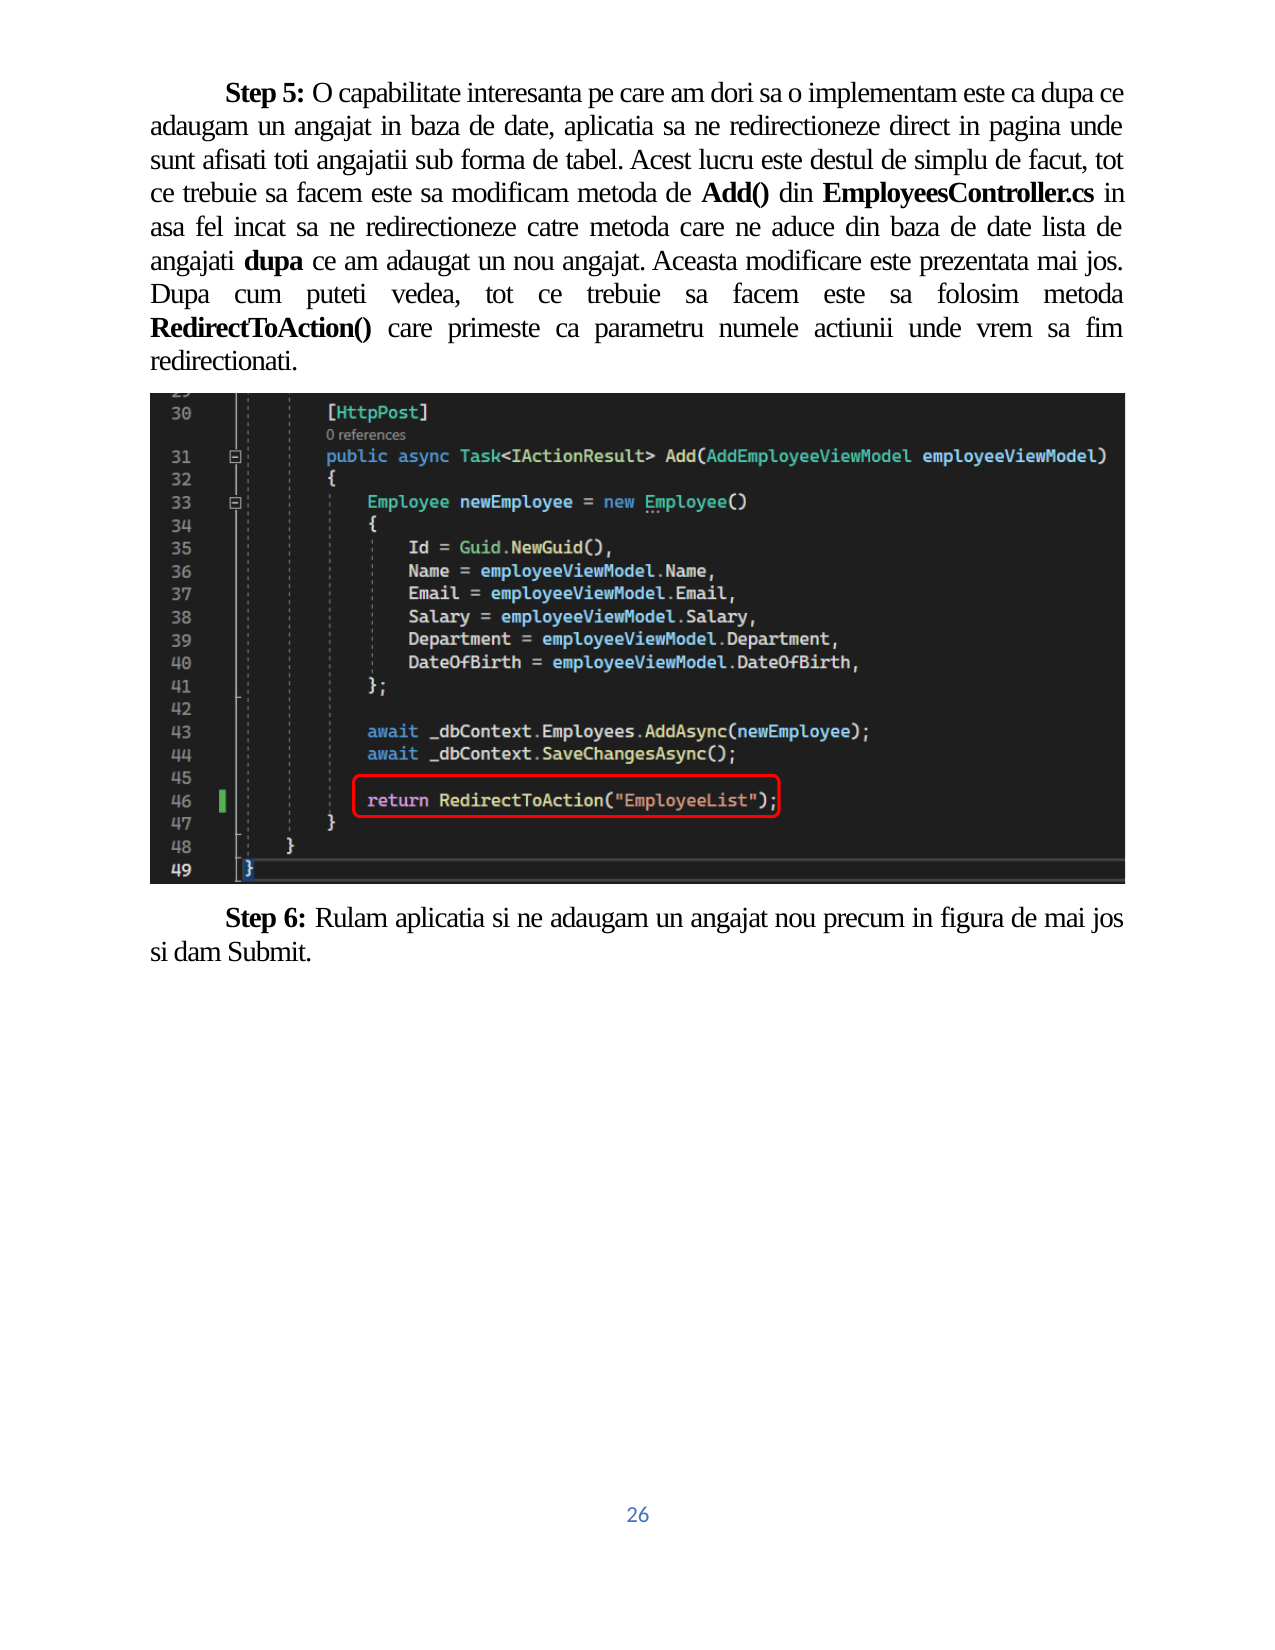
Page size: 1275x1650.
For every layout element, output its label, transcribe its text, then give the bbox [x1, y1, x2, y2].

text Step 5: O capabilitate interesanta pe care am dori sa o implementam este ca dupa ce adaugam un angajat in baza de date, aplicatia sa ne redirectioneze direct in pagina unde sunt afisati toti angajatii sub forma de tabel. Acest lucru este destul de simplu de facut, tot ce trebuie sa facem este sa modificam metoda de Add() din EmployeesController.cs in asa fel incat sa ne redirectioneze catre metoda care ne aduce din baza de date lista de angajati dupa ce am adaugat un nou angajat. Aceasta modificare este prezentata mai jos. Dupa cum puteti vedea, tot ce trebuie sa facem este sa folosim metoda RedirectToAction() care primeste ca parametru numele actiunii unde vrem sa fim redirectionati. [150, 75, 1125, 377]
text Step 6: Rulam aplicatia si ne adaugam un angajat nou precum in figura de mai jos si dam Submit. [150, 900, 1125, 967]
